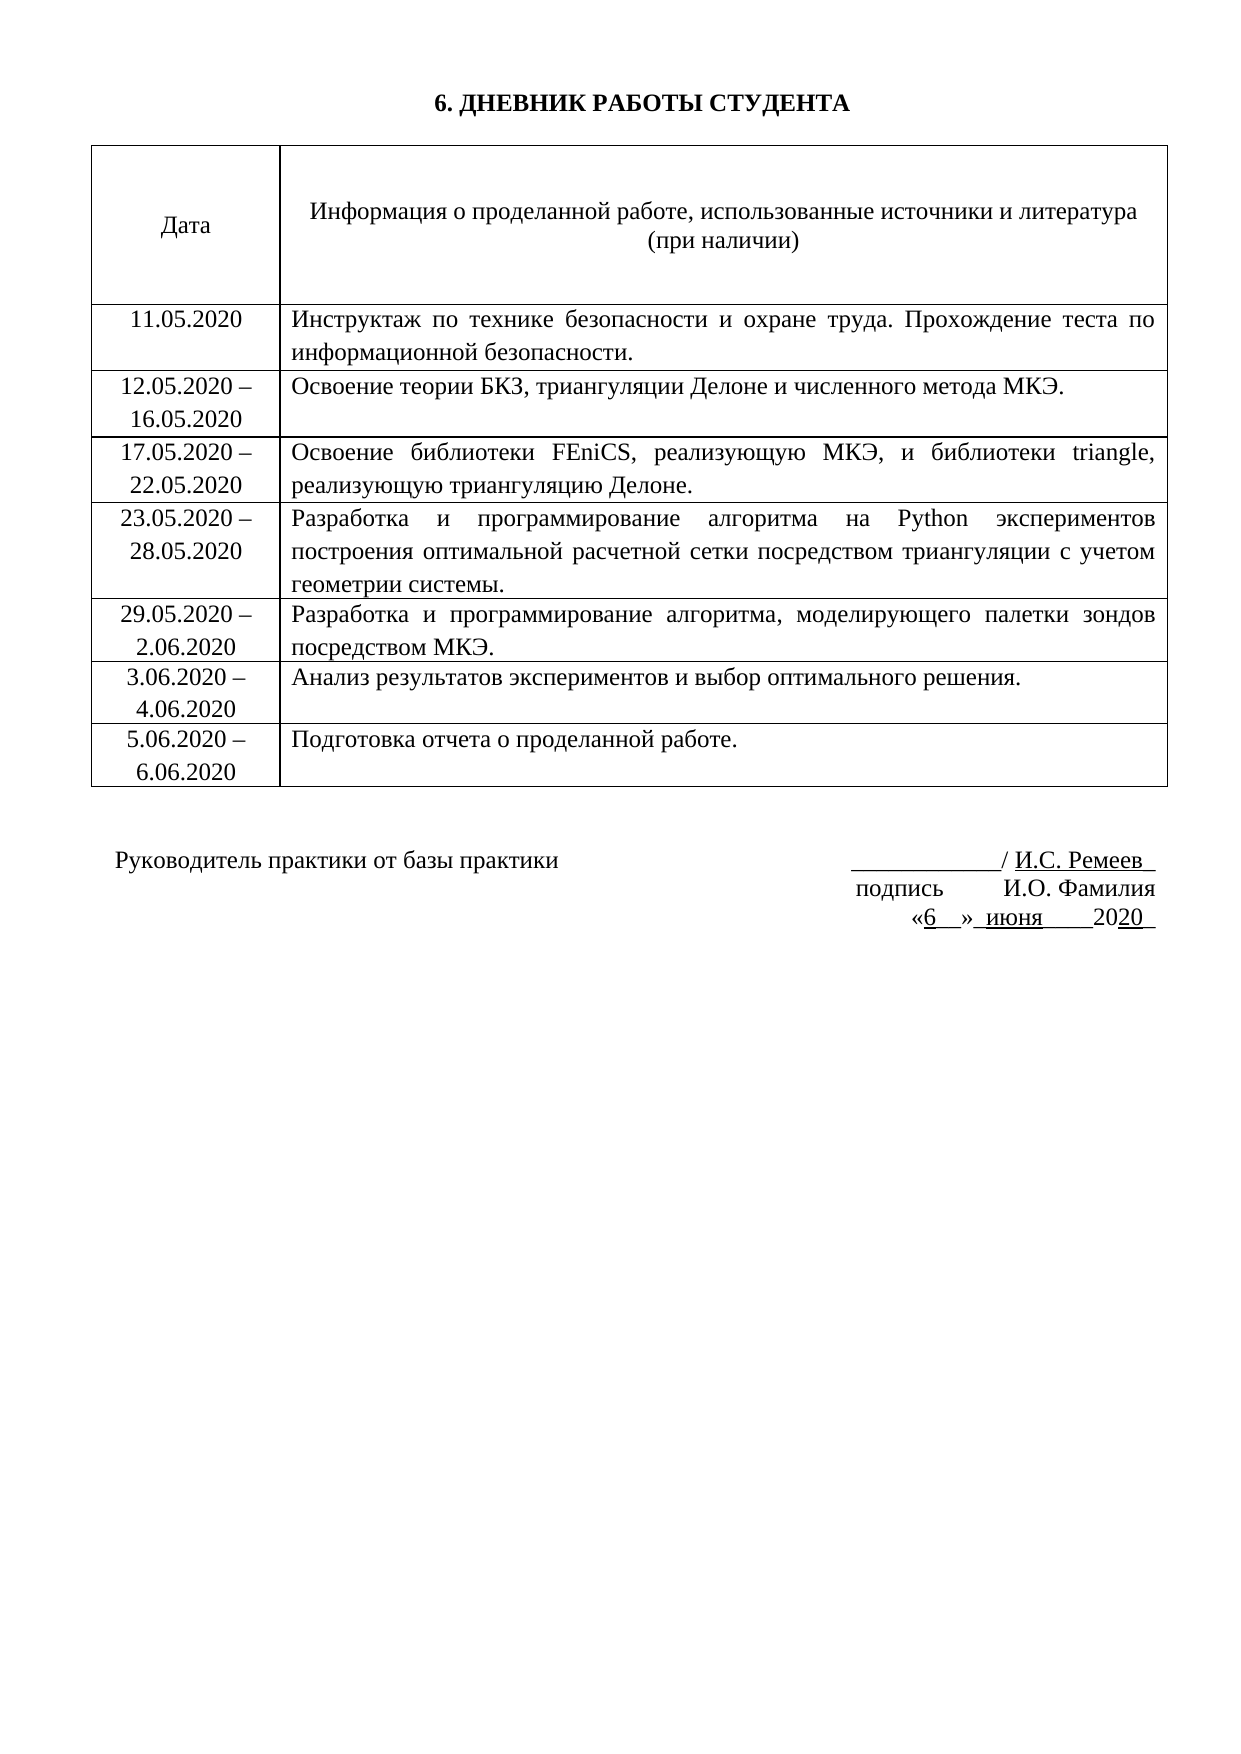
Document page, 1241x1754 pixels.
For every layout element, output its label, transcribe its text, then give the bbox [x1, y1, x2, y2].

table_cell Освоение теории БКЗ, триангуляции Делоне и численного метода МКЭ. [281, 371, 1167, 436]
table_cell Анализ результатов экспериментов и выбор оптимального решения. [281, 662, 1167, 723]
table_cell 23.05.2020 –28.05.2020 [92, 503, 279, 598]
table_header ____________/ И.С. Ремеев_ подпись И.О. Фамилия «6__»_июня____2020_ [605, 845, 1166, 931]
table_header Информация о проделанной работе, использованные источники и литература (при наличии) [281, 146, 1167, 303]
table_cell 5.06.2020 – 6.06.2020 [92, 724, 279, 786]
table_cell 11.05.2020 [92, 305, 279, 370]
table_cell Освоение библиотеки FEniCS, реализующую МКЭ, и библиотеки triangle, реализующую триангуляцию Делоне. [281, 438, 1167, 502]
table_header Руководитель практики от базы практики [103, 845, 605, 931]
table_cell 12.05.2020 –16.05.2020 [92, 371, 279, 436]
table_cell Инструктаж по технике безопасности и охране труда. Прохождение теста по информационной безопасности. [281, 305, 1167, 370]
text 6. ДНЕВНИК РАБОТЫ СТУДЕНТА [103, 88, 1181, 117]
table_cell 29.05.2020 –2.06.2020 [92, 599, 279, 661]
table_cell Разработка и программирование алгоритма на Python экспериментов построения оптимальной расчетной сетки посредством триангуляции с учетом геометрии системы. [281, 503, 1167, 598]
table_cell 17.05.2020 –22.05.2020 [92, 438, 279, 502]
table_cell 3.06.2020 –4.06.2020 [92, 662, 279, 723]
table_cell Разработка и программирование алгоритма, моделирующего палетки зондов посредством МКЭ. [281, 599, 1167, 661]
table_cell Подготовка отчета о проделанной работе. [281, 724, 1167, 786]
table_header Дата [92, 146, 279, 303]
